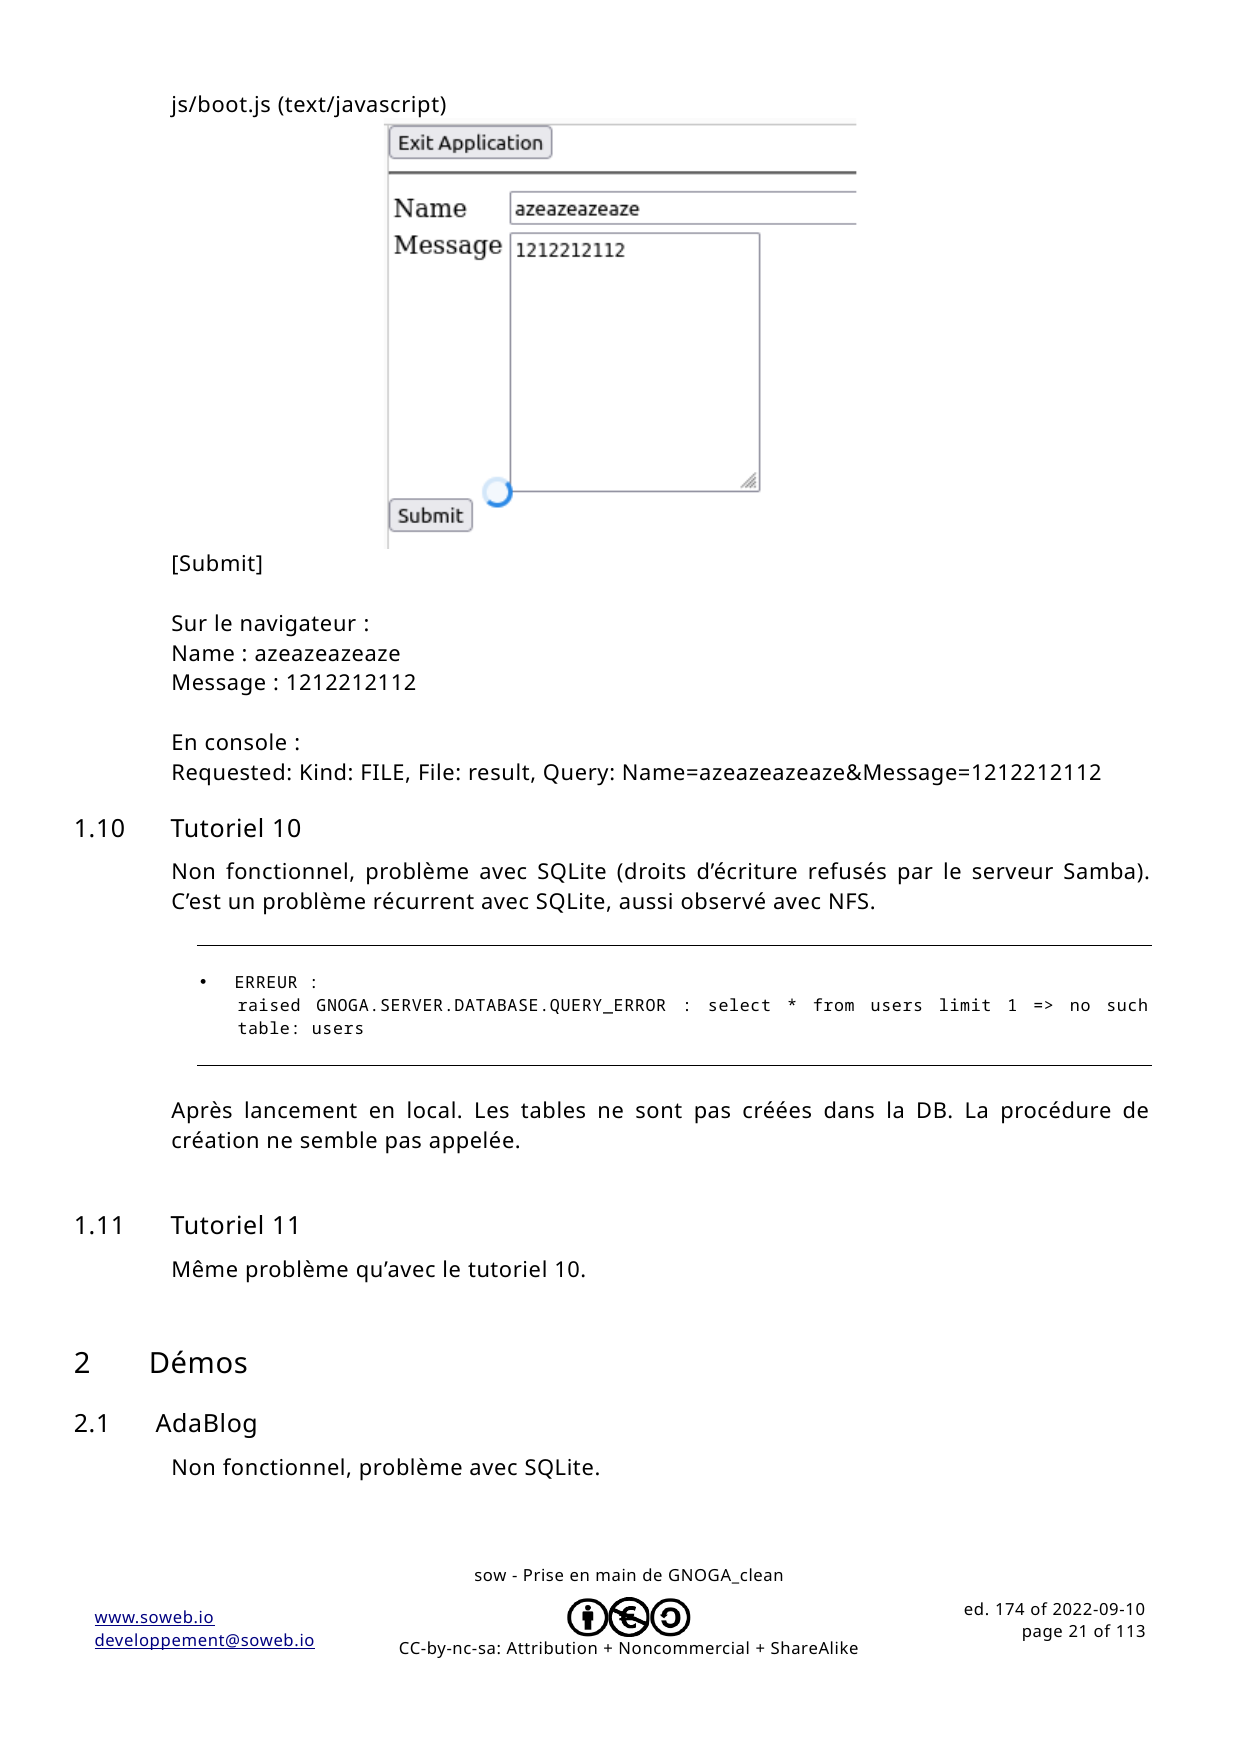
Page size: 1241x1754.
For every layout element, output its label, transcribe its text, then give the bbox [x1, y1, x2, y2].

text Après lancement en local. Les tables ne sont pas créées dans la DB. La procédure de création ne semble pas appelée. [171, 1095, 1152, 1154]
subtitle Démos [74, 1343, 1152, 1382]
text [Submit] [171, 118, 1152, 578]
text Requested: Kind: FILE, File: result, Query: Name=azeazeazeaze&Message=1212212112 [171, 757, 1152, 787]
text En console : [171, 727, 1152, 757]
subtitle Tutoriel 11 [74, 1208, 1152, 1242]
list ERREUR : raised GNOGA.SERVER.DATABASE.QUERY_ERROR : select * from users limit 1 => no such table: users [197, 968, 1152, 1065]
text Non fonctionnel, problème avec SQLite. [171, 1452, 1152, 1482]
text Message : 1212212112 [171, 667, 1152, 697]
text js/boot.js (text/javascript) [171, 88, 1152, 118]
text Même problème qu’avec le tutoriel 10. [171, 1254, 1152, 1283]
text Name : azeazeazeaze [171, 638, 1152, 667]
picture [383, 118, 857, 549]
subtitle AdaBlog [74, 1406, 1152, 1440]
picture [566, 1597, 691, 1637]
text Sur le navigateur : [171, 608, 1152, 638]
text Non fonctionnel, problème avec SQLite (droits d’écriture refusés par le serveur Samba). C’est un problème récurrent avec SQLite, aussi observé avec NFS. [171, 856, 1152, 916]
subtitle Tutoriel 10 [74, 810, 1152, 844]
